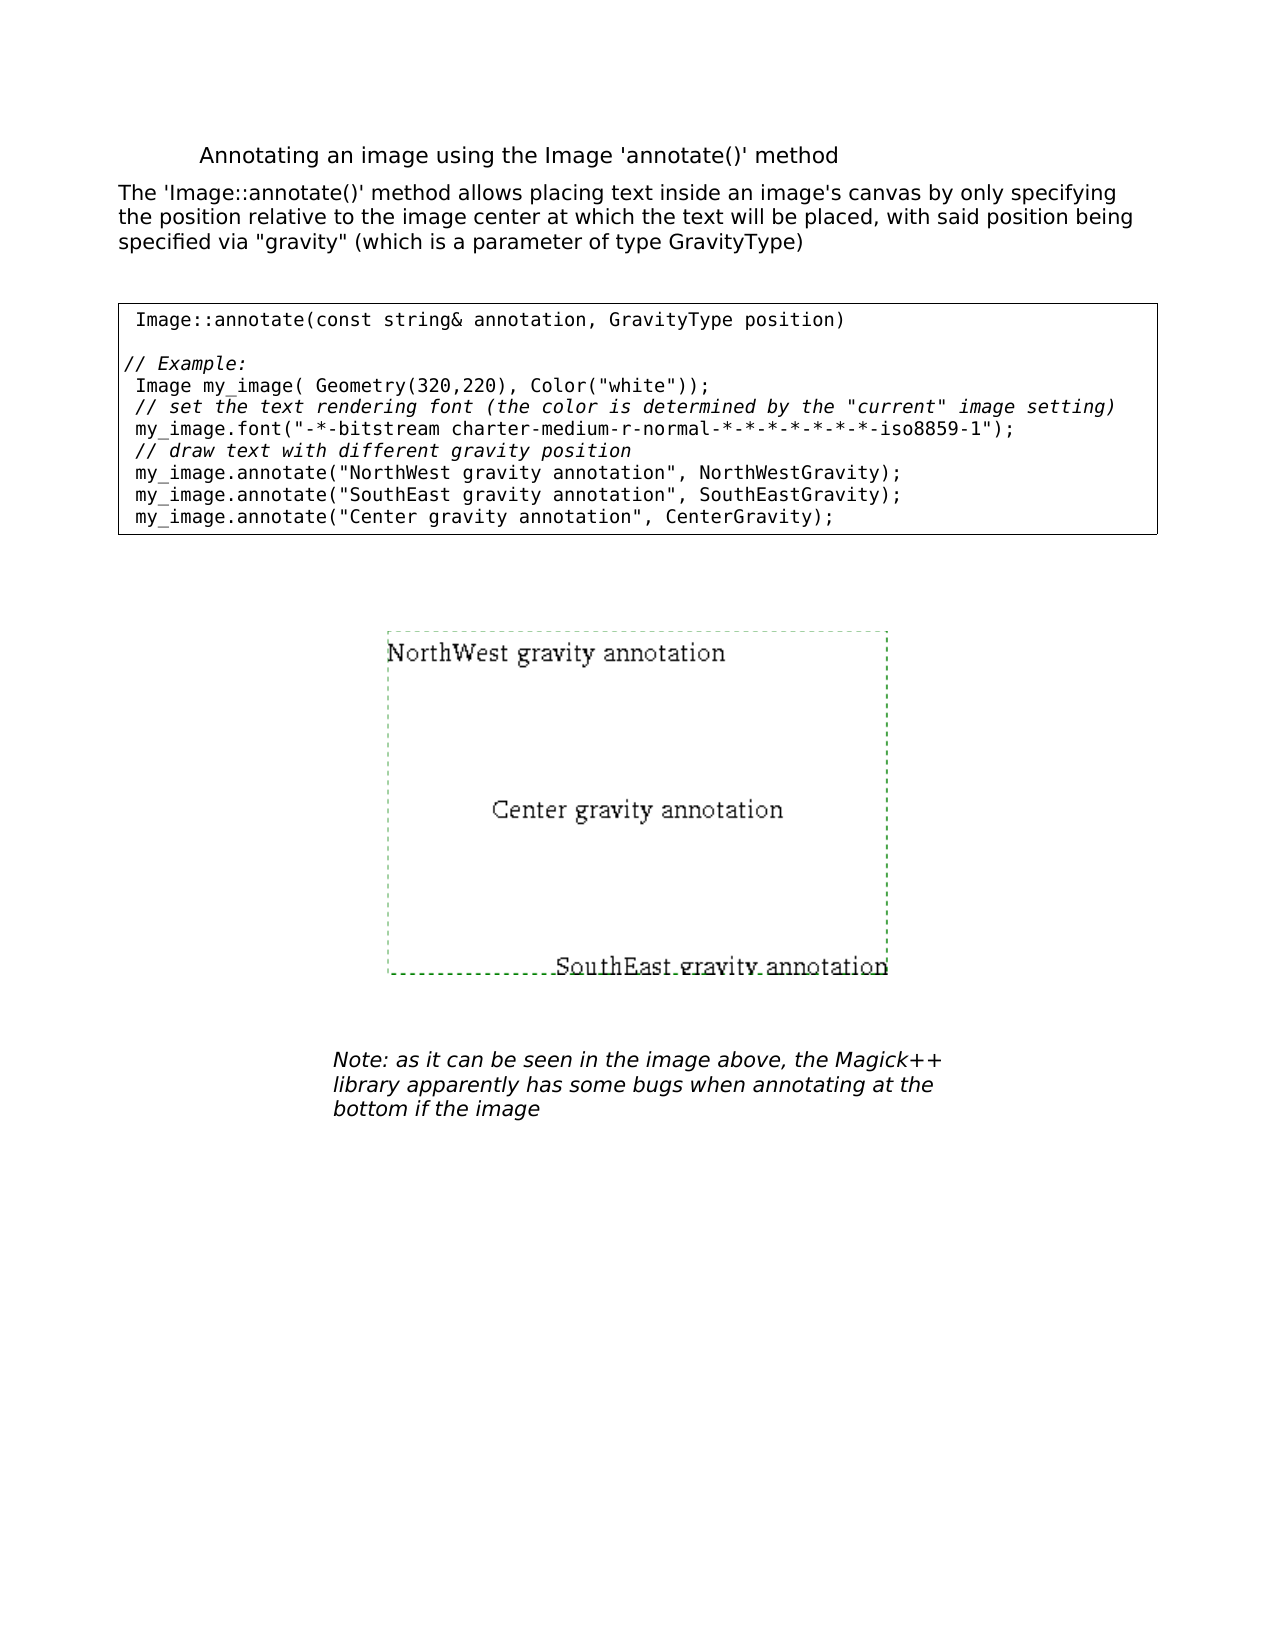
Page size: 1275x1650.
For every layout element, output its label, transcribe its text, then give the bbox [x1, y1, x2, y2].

text The 'Image::annotate()' method allows placing text inside an image's canvas by only specifying the position relative to the image center at which the text will be placed, with said position being specified via "gravity" (which is a parameter of type GravityType) [118, 181, 1157, 254]
picture [387, 631, 888, 975]
subtitle Annotating an image using the Image 'annotate()' method [118, 143, 1157, 169]
table_header Image::annotate(const string& annotation, GravityType position) // Example: Image my_image( Geometry(320,220), Color("white")); // set the text rendering font (the color is determined by the "current" image setting) my_image.font("-*-bitstream charter-medium-r-normal-*-*-*-*-*-*-*-iso8859-1"); // draw text with different gravity position my_image.annotate("NorthWest gravity annotation", NorthWestGravity); my_image.annotate("SouthEast gravity annotation", SouthEastGravity); my_image.annotate("Center gravity annotation", CenterGravity); [119, 304, 1157, 533]
text Note: as it can be seen in the image above, the Magick++ library apparently has some bugs when annotating at the bottom if the image [333, 1048, 964, 1121]
